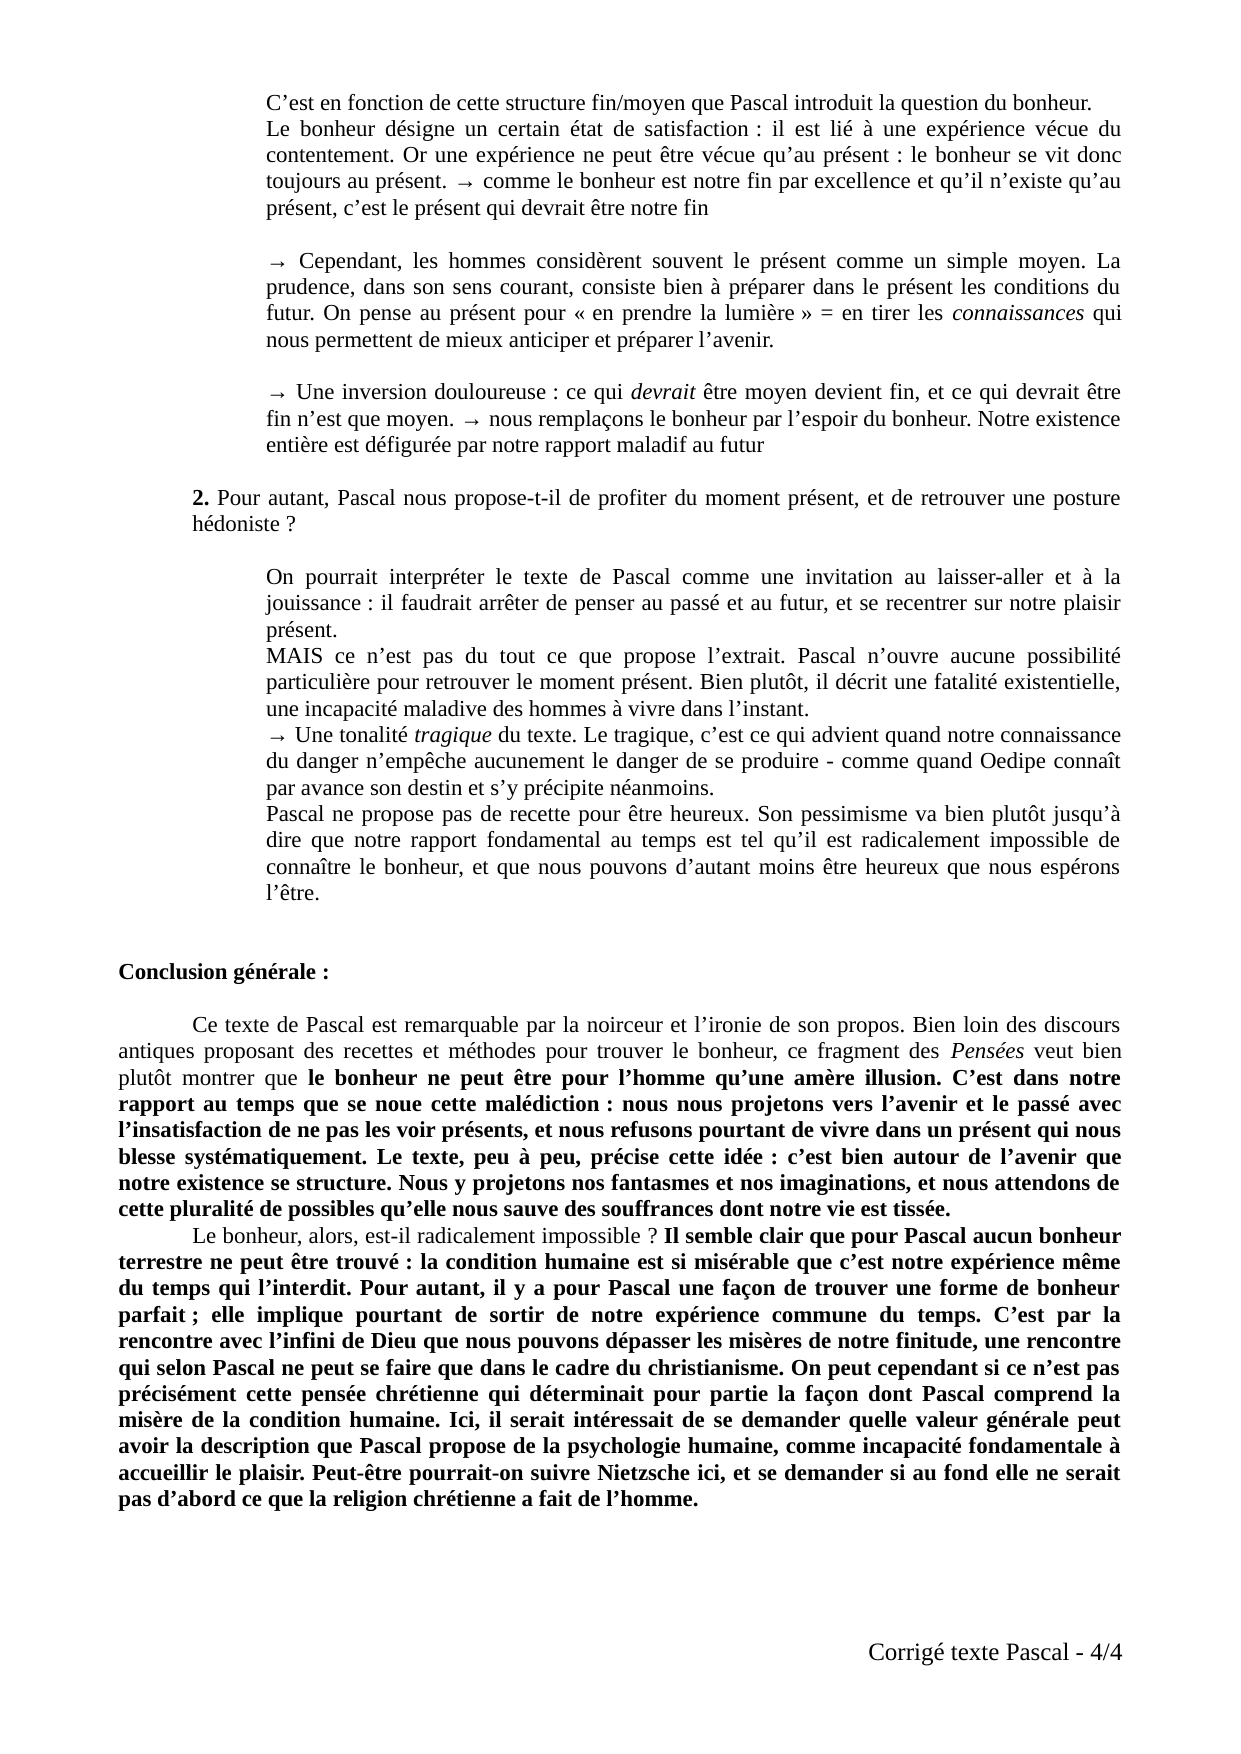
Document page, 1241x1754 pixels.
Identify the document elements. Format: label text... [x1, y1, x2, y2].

text → Une inversion douloureuse : ce qui devrait être moyen devient fin, et ce qui devrait être fin n’est que moyen. → nous remplaçons le bonheur par l’espoir du bonheur. Notre existence entière est défigurée par notre rapport maladif au futur [266, 378, 1122, 457]
text Le bonheur, alors, est-il radicalement impossible ? Il semble clair que pour Pascal aucun bonheur terrestre ne peut être trouvé : la condition humaine est si misérable que c’est notre expérience même du temps qui l’interdit. Pour autant, il y a pour Pascal une façon de trouver une forme de bonheur parfait ; elle implique pourtant de sortir de notre expérience commune du temps. C’est par la rencontre avec l’infini de Dieu que nous pouvons dépasser les misères de notre finitude, une rencontre qui selon Pascal ne peut se faire que dans le cadre du christianisme. On peut cependant si ce n’est pas précisément cette pensée chrétienne qui déterminait pour partie la façon dont Pascal comprend la misère de la condition humaine. Ici, il serait intéressait de se demander quelle valeur générale peut avoir la description que Pascal propose de la psychologie humaine, comme incapacité fondamentale à accueillir le plaisir. Peut-être pourrait-on suivre Nietzsche ici, et se demander si au fond elle ne serait pas d’abord ce que la religion chrétienne a fait de l’homme. [118, 1222, 1122, 1512]
text Le bonheur désigne un certain état de satisfaction : il est lié à une expérience vécue du contentement. Or une expérience ne peut être vécue qu’au présent : le bonheur se vit donc toujours au présent. → comme le bonheur est notre fin par excellence et qu’il n’existe qu’au présent, c’est le présent qui devrait être notre fin [266, 115, 1122, 220]
text Ce texte de Pascal est remarquable par la noirceur et l’ironie de son propos. Bien loin des discours antiques proposant des recettes et méthodes pour trouver le bonheur, ce fragment des Pensées veut bien plutôt montrer que le bonheur ne peut être pour l’homme qu’une amère illusion. C’est dans notre rapport au temps que se noue cette malédiction : nous nous projetons vers l’avenir et le passé avec l’insatisfaction de ne pas les voir présents, et nous refusons pourtant de vivre dans un présent qui nous blesse systématiquement. Le texte, peu à peu, précise cette idée : c’est bien autour de l’avenir que notre existence se structure. Nous y projetons nos fantasmes et nos imaginations, et nous attendons de cette pluralité de possibles qu’elle nous sauve des souffrances dont notre vie est tissée. [118, 1011, 1122, 1222]
text Conclusion générale : [118, 958, 1122, 984]
text C’est en fonction de cette structure fin/moyen que Pascal introduit la question du bonheur. [266, 88, 1122, 115]
text MAIS ce n’est pas du tout ce que propose l’extrait. Pascal n’ouvre aucune possibilité particulière pour retrouver le moment présent. Bien plutôt, il décrit une fatalité existentielle, une incapacité maladive des hommes à vivre dans l’instant. [266, 642, 1122, 721]
text → Une tonalité tragique du texte. Le tragique, c’est ce qui advient quand notre connaissance du danger n’empêche aucunement le danger de se produire - comme quand Oedipe connaît par avance son destin et s’y précipite néanmoins. [266, 721, 1122, 800]
text On pourrait interpréter le texte de Pascal comme une invitation au laisser-aller et à la jouissance : il faudrait arrêter de penser au passé et au futur, et se recentrer sur notre plaisir présent. [266, 563, 1122, 642]
text 2. Pour autant, Pascal nous propose-t-il de profiter du moment présent, et de retrouver une posture hédoniste ? [192, 484, 1122, 537]
text → Cependant, les hommes considèrent souvent le présent comme un simple moyen. La prudence, dans son sens courant, consiste bien à préparer dans le présent les conditions du futur. On pense au présent pour « en prendre la lumière » = en tirer les connaissances qui nous permettent de mieux anticiper et préparer l’avenir. [266, 247, 1122, 352]
text Pascal ne propose pas de recette pour être heureux. Son pessimisme va bien plutôt jusqu’à dire que notre rapport fondamental au temps est tel qu’il est radicalement impossible de connaître le bonheur, et que nous pouvons d’autant moins être heureux que nous espérons l’être. [266, 800, 1122, 906]
